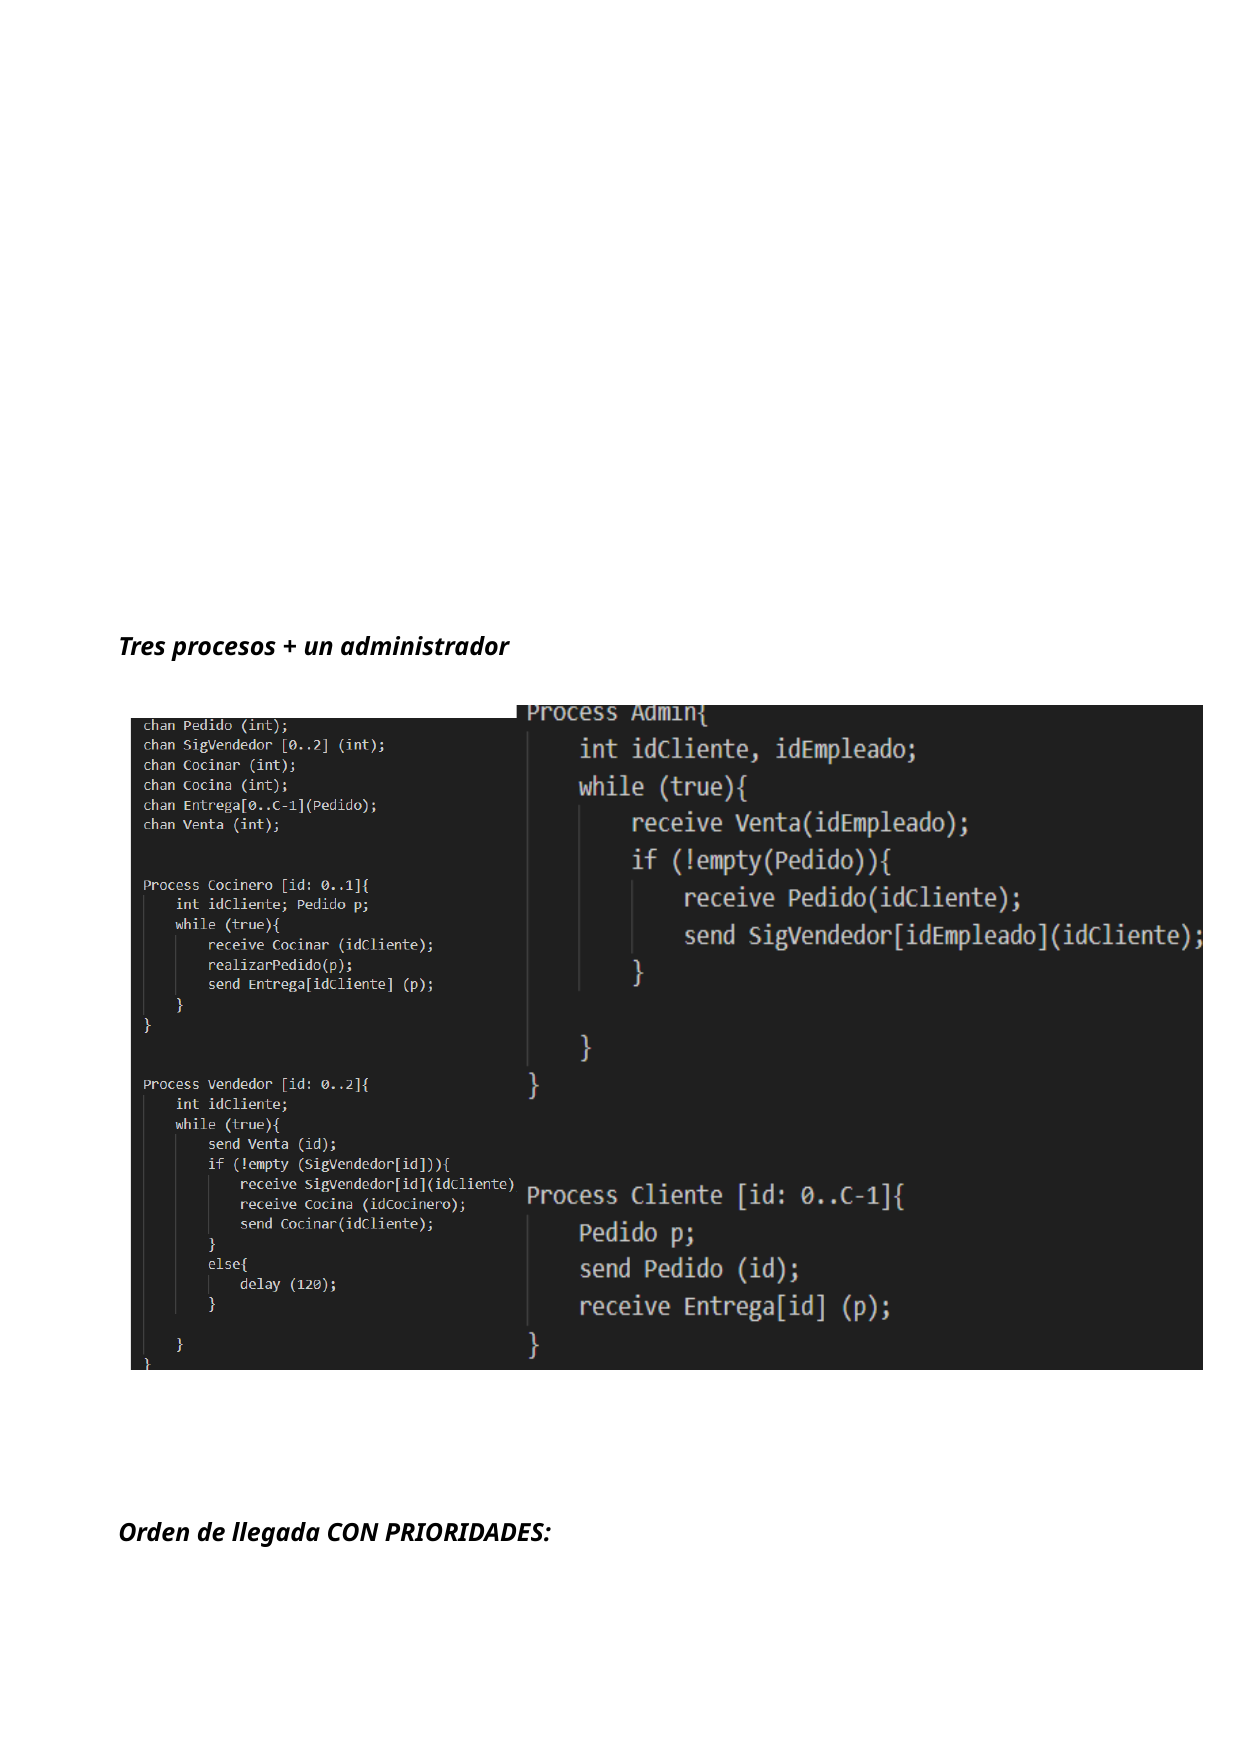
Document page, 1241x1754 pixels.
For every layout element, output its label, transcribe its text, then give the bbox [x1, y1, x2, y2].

text Tres procesos + un administrador [118, 629, 1122, 663]
text Orden de llegada CON PRIORIDADES: [118, 1515, 1122, 1549]
picture [130, 705, 1203, 1370]
